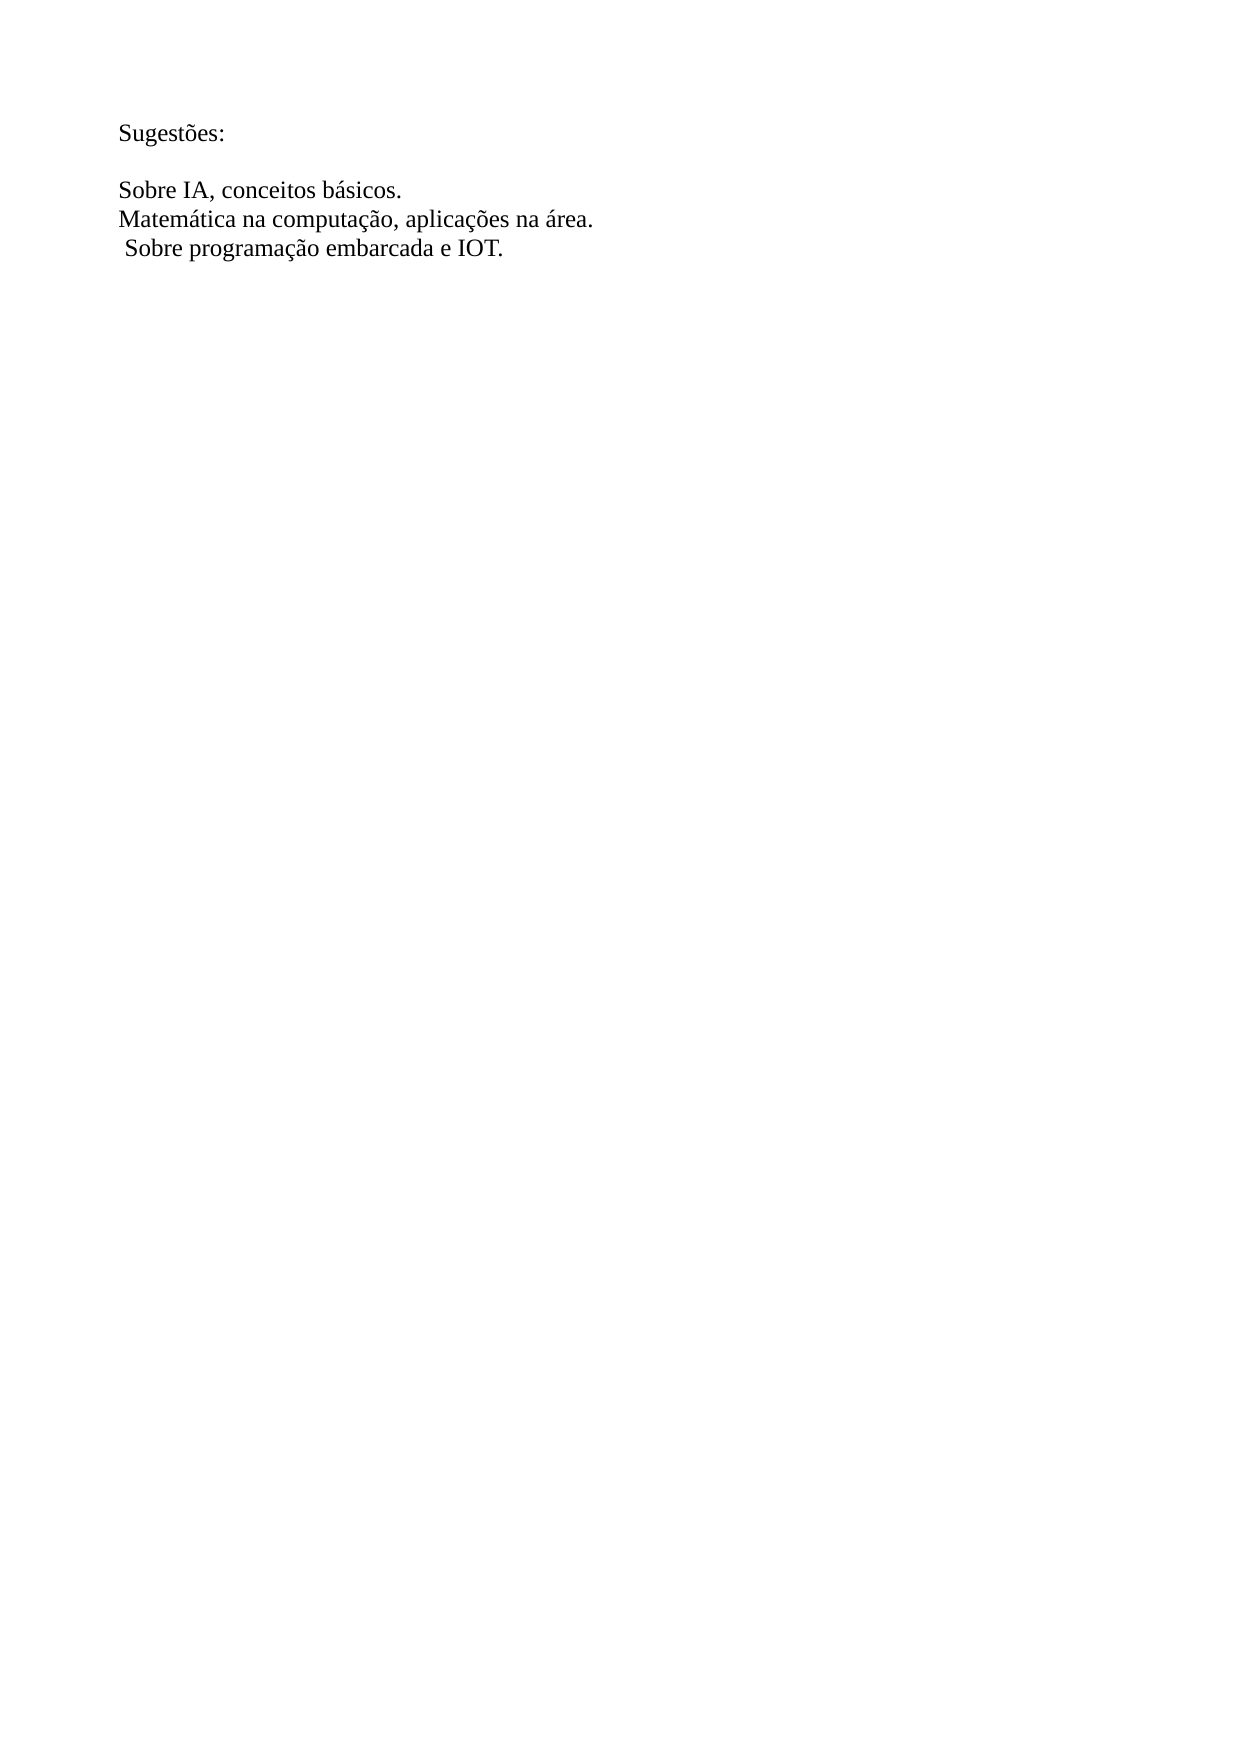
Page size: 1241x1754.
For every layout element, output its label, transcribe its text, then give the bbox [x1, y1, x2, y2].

text Sobre programação embarcada e IOT. [118, 233, 1122, 262]
text Sobre IA, conceitos básicos. [118, 176, 1122, 204]
text Matemática na computação, aplicações na área. [118, 204, 1122, 233]
text Sugestões: [118, 118, 1122, 147]
